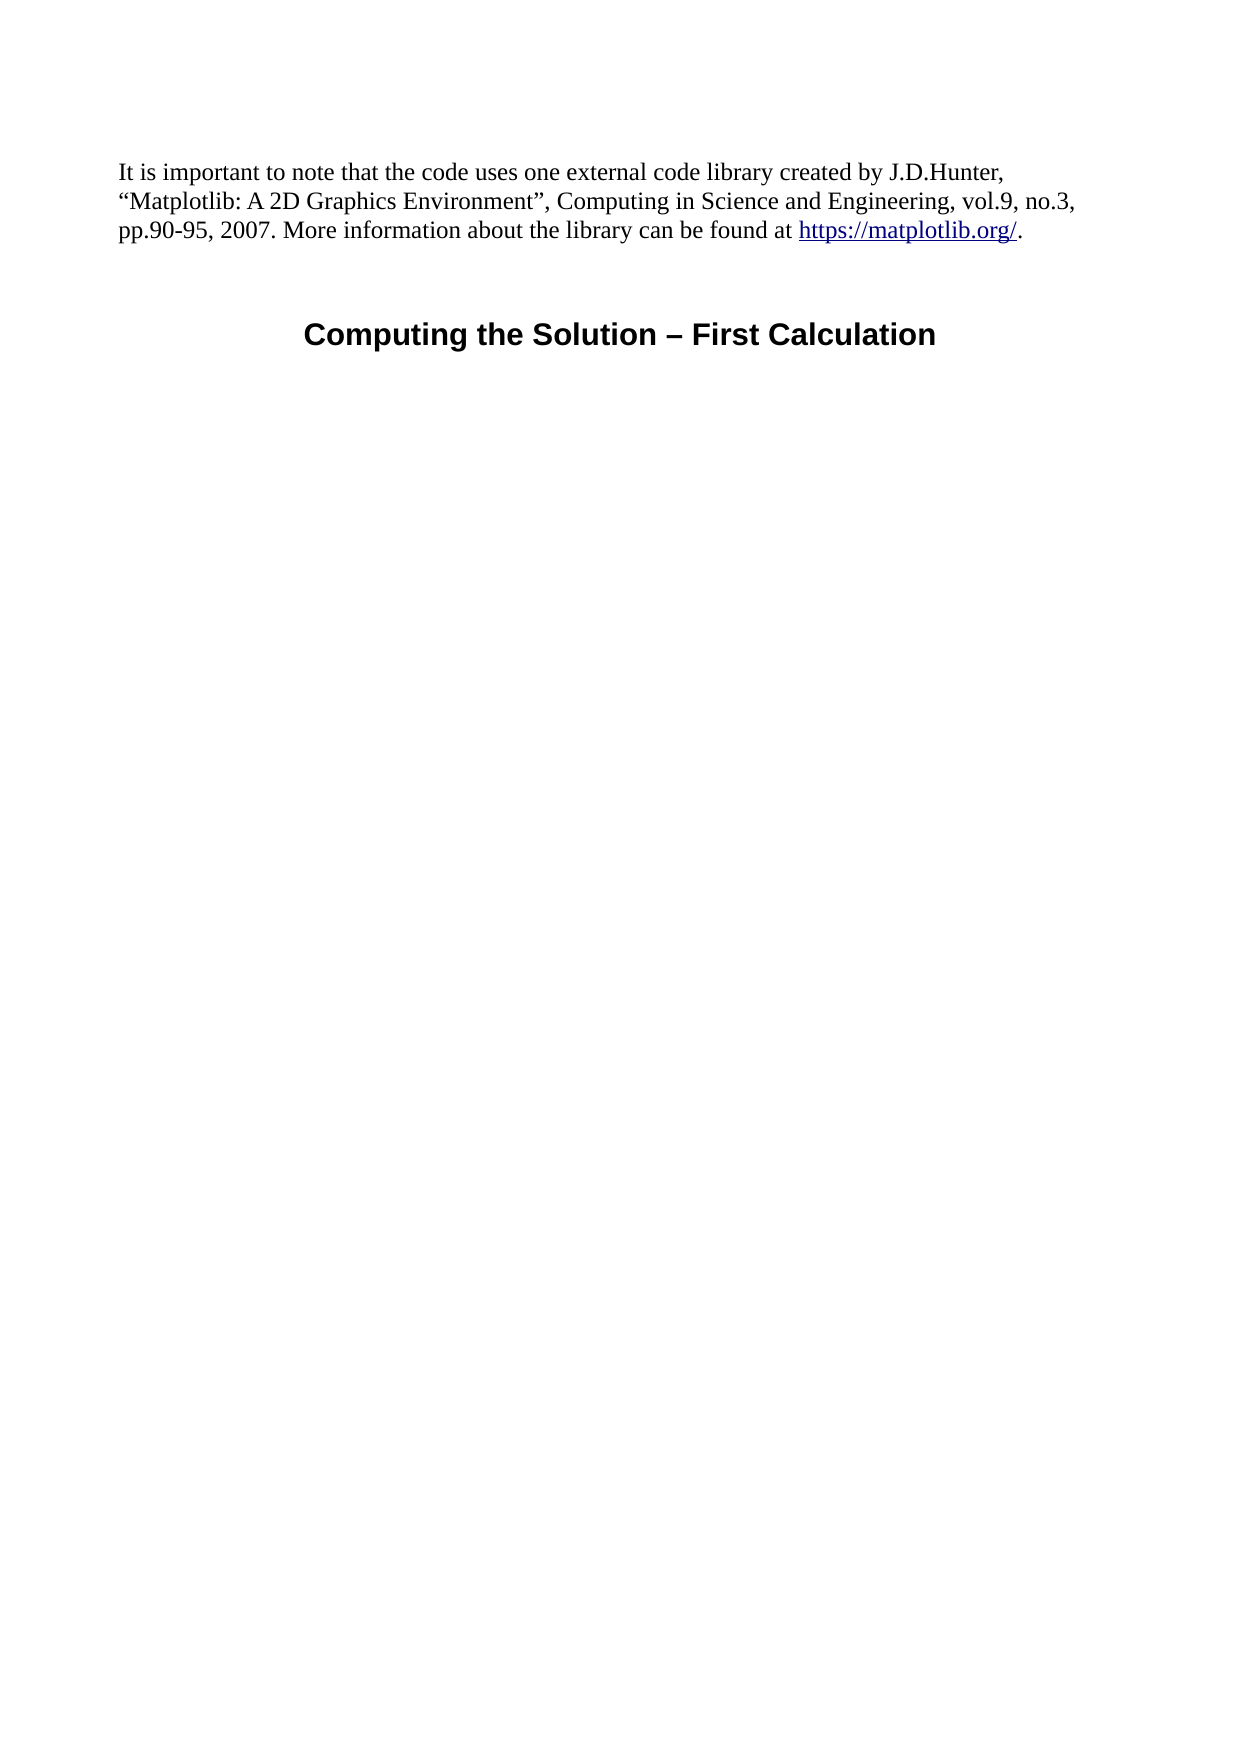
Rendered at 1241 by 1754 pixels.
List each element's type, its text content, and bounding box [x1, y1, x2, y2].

text It is important to note that the code uses one external code library created by J.D.Hunter, “Matplotlib: A 2D Graphics Environment”, Computing in Science and Engineering, vol.9, no.3, pp.90-95, 2007. More information about the library can be found at https://matplotlib.org/. [118, 157, 1122, 244]
subtitle Computing the Solution – First Calculation [118, 316, 1122, 352]
